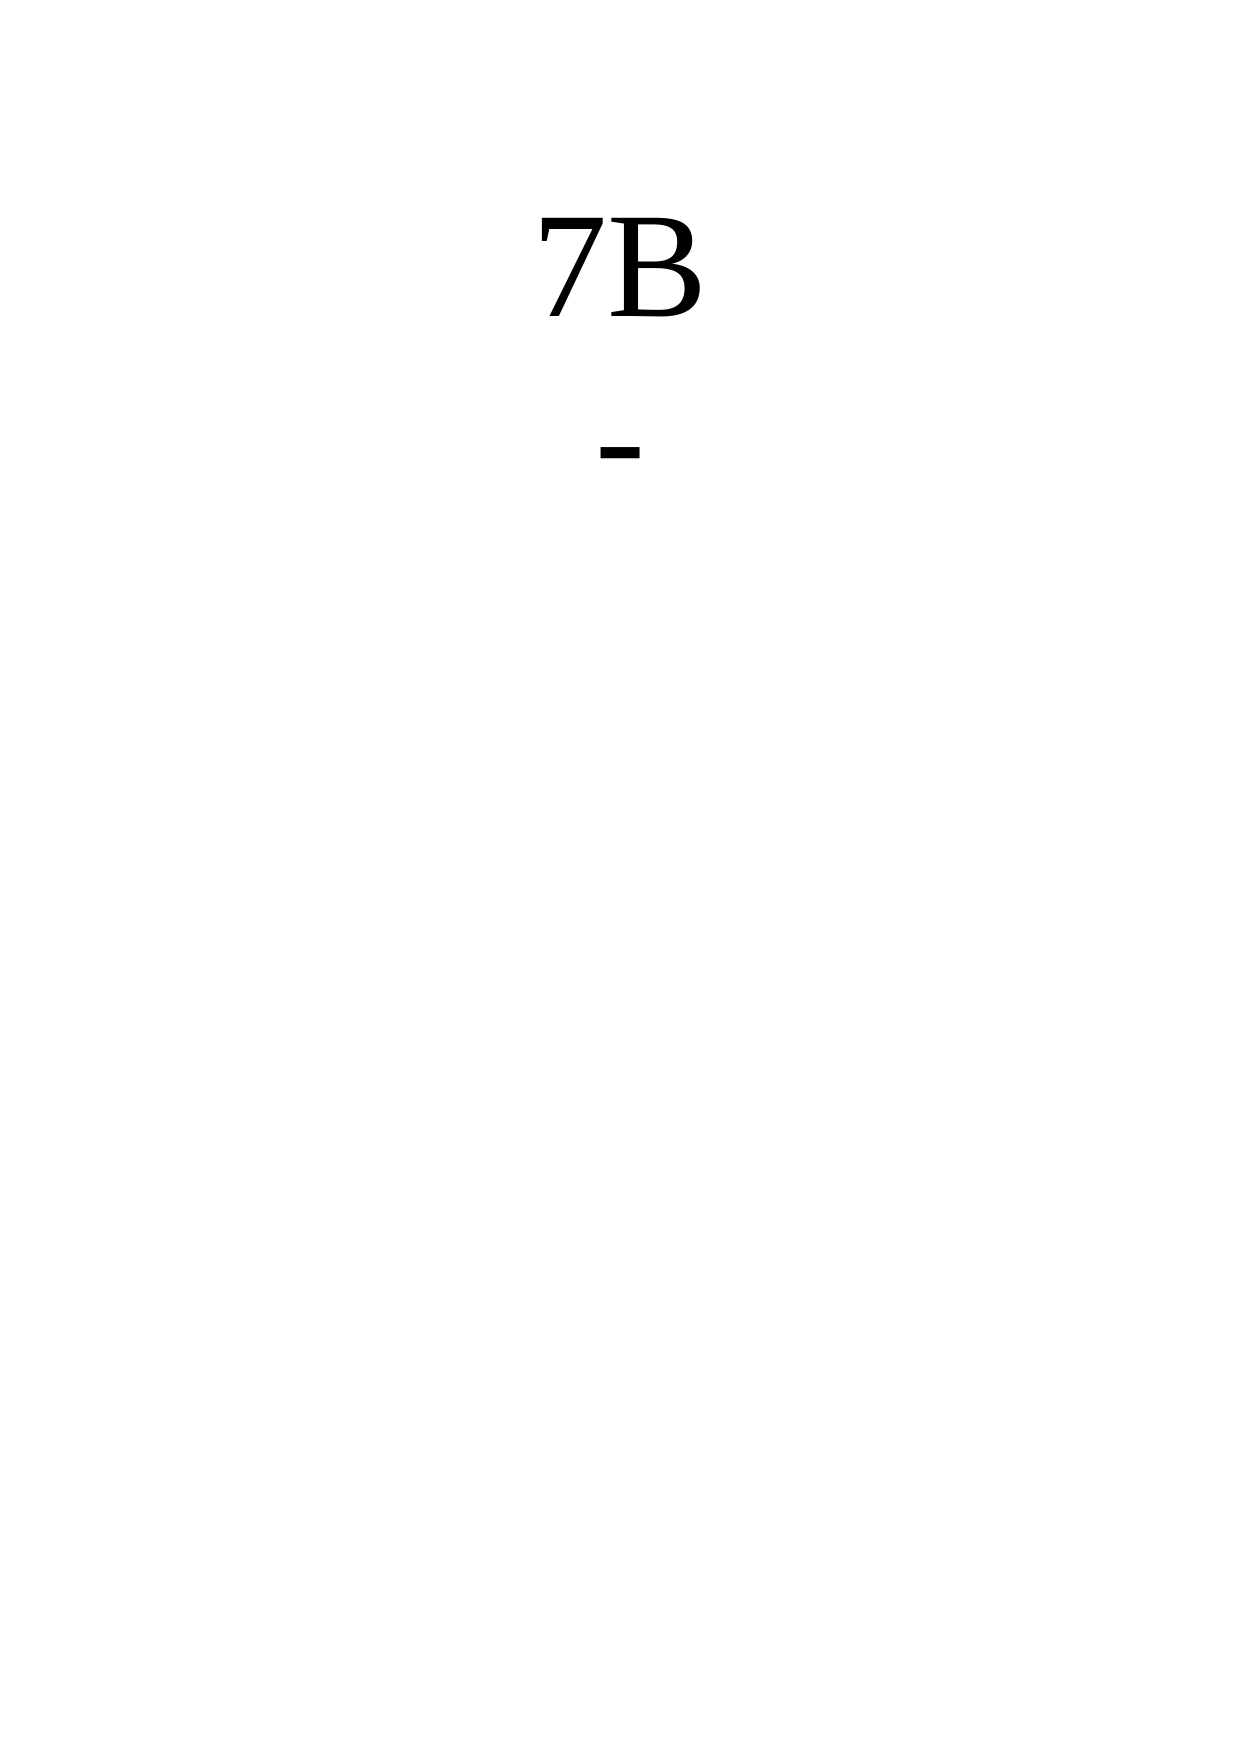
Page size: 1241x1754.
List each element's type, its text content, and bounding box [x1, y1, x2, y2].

text 7B [118, 176, 1122, 349]
text - [118, 349, 1122, 521]
